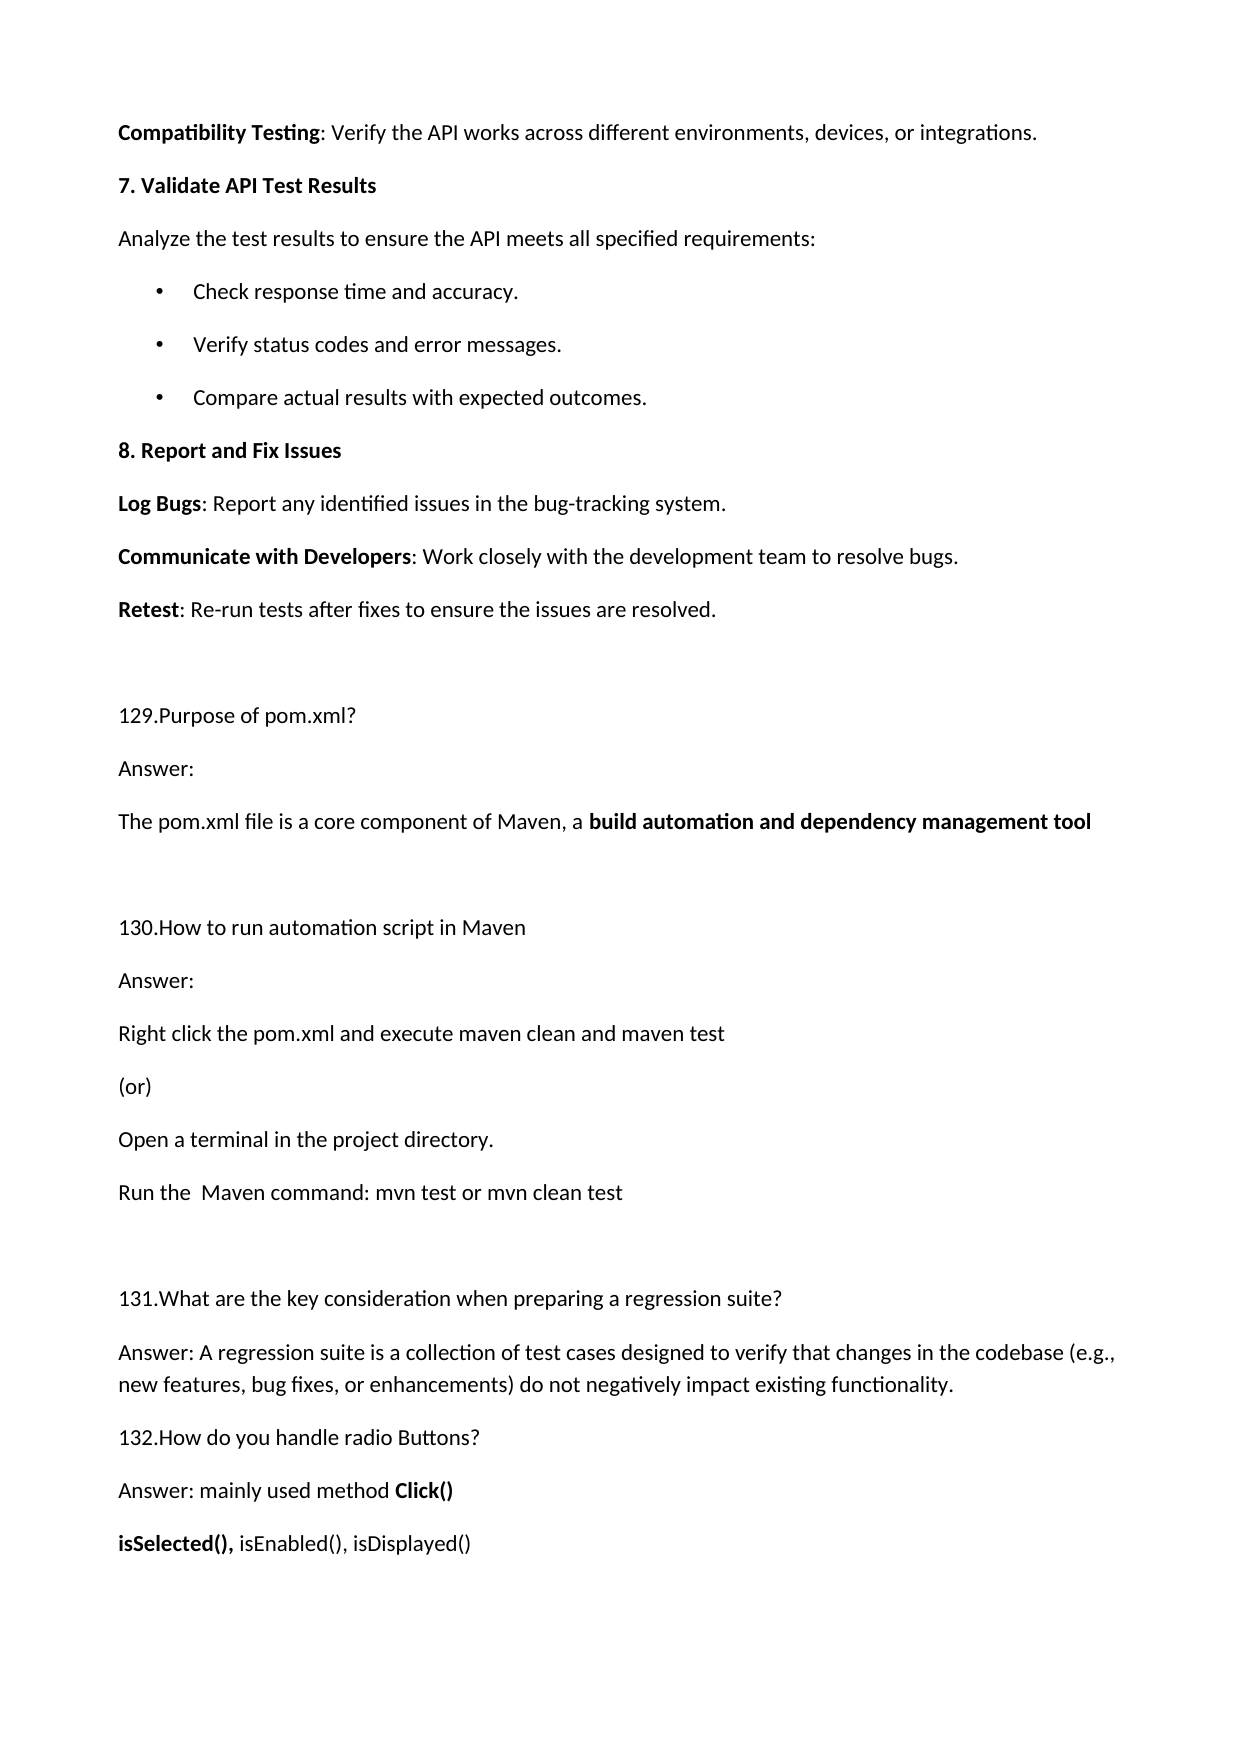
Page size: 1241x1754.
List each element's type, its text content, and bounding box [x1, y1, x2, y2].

text Answer: [118, 966, 1122, 994]
text Retest: Re-run tests after fixes to ensure the issues are resolved. [118, 595, 1122, 623]
list Verify status codes and error messages. [156, 330, 1122, 358]
text isSelected(), isEnabled(), isDisplayed() [118, 1529, 1122, 1557]
text Analyze the test results to ensure the API meets all specified requirements: [118, 224, 1122, 252]
list Compare actual results with expected outcomes. [156, 383, 1122, 411]
text 131.What are the key consideration when preparing a regression suite? [118, 1284, 1122, 1313]
text Communicate with Developers: Work closely with the development team to resolve bugs. [118, 542, 1122, 570]
text 7. Validate API Test Results [118, 171, 1122, 199]
text (or) [118, 1072, 1122, 1101]
text 8. Report and Fix Issues [118, 436, 1122, 464]
text Right click the pom.xml and execute maven clean and maven test [118, 1019, 1122, 1047]
text Compatibility Testing: Verify the API works across different environments, devices, or integrations. [118, 118, 1122, 146]
text 129.Purpose of pom.xml? [118, 701, 1122, 729]
text Answer: mainly used method Click() [118, 1476, 1122, 1504]
text The pom.xml file is a core component of Maven, a build automation and dependency management tool [118, 807, 1122, 835]
text Answer: A regression suite is a collection of test cases designed to verify that changes in the codebase (e.g., new features, bug fixes, or enhancements) do not negatively impact existing functionality. [118, 1338, 1122, 1398]
list Check response time and accuracy. [156, 277, 1122, 305]
text Run the Maven command: mvn test or mvn clean test [118, 1178, 1122, 1207]
text 132.How do you handle radio Buttons? [118, 1423, 1122, 1451]
text 130.How to run automation script in Maven [118, 913, 1122, 941]
text Open a terminal in the project directory. [118, 1126, 1122, 1153]
text Log Bugs: Report any identified issues in the bug-tracking system. [118, 489, 1122, 517]
text Answer: [118, 754, 1122, 782]
